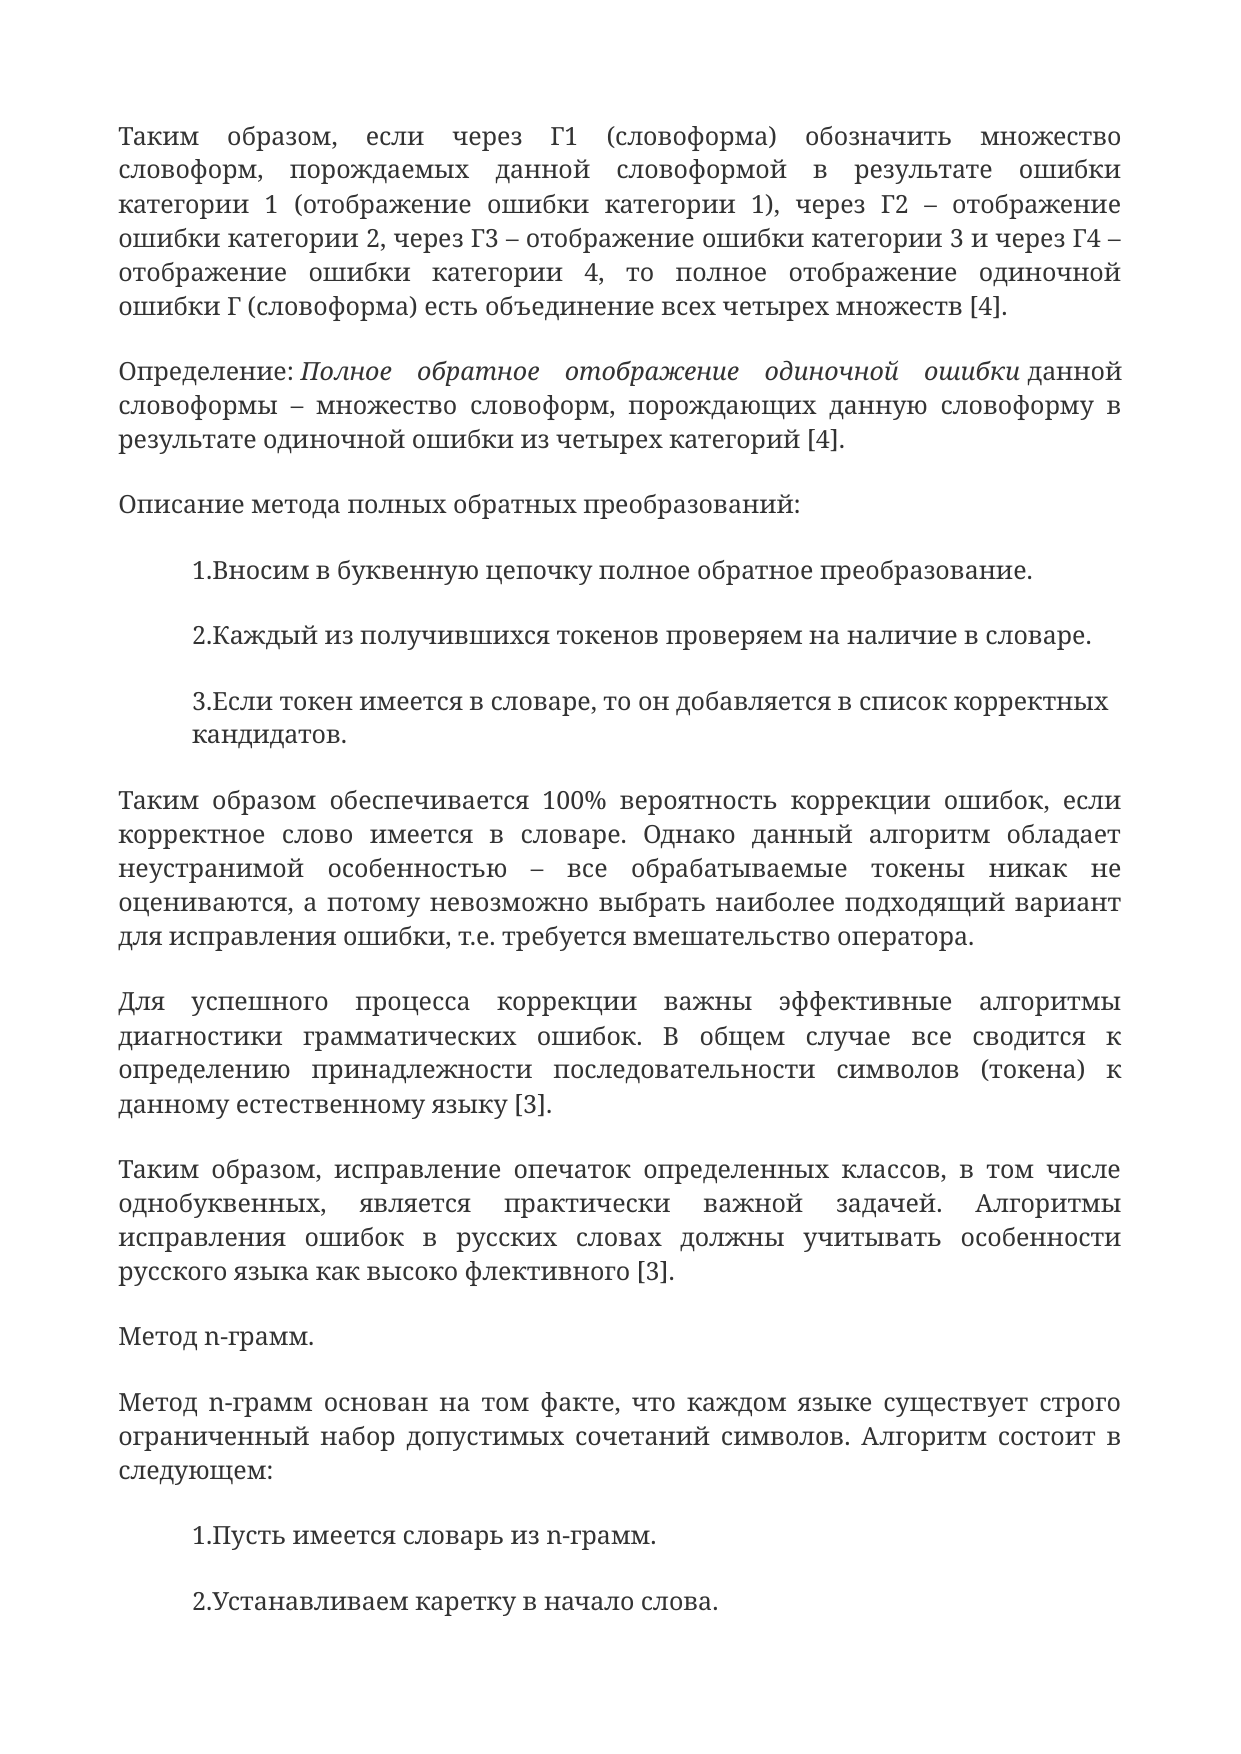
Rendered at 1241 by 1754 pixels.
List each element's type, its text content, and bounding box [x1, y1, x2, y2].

text Метод n-грамм. [118, 1319, 1122, 1353]
text Определение: Полное обратное отображение одиночной ошибки данной словоформы – множество словоформ, порождающих данную словоформу в результате одиночной ошибки из четырех категорий [4]. [118, 354, 1122, 456]
list Устанавливаем каретку в начало слова. [118, 1583, 1122, 1617]
list Каждый из получившихся токенов проверяем на наличие в словаре. [118, 618, 1122, 652]
list Пусть имеется словарь из n-грамм. [118, 1518, 1122, 1552]
list Если токен имеется в словаре, то он добавляется в список корректных кандидатов. [118, 683, 1122, 751]
text Таким образом обеспечивается 100% вероятность коррекции ошибок, если корректное слово имеется в словаре. Однако данный алгоритм обладает неустранимой особенностью – все обрабатываемые токены никак не оцениваются, а потому невозможно выбрать наиболее подходящий вариант для исправления ошибки, т.е. требуется вмешательство оператора. [118, 782, 1122, 953]
list Вносим в буквенную цепочку полное обратное преобразование. [118, 552, 1122, 587]
text Метод n-грамм основан на том факте, что каждом языке существует строго ограниченный набор допустимых сочетаний символов. Алгоритм состоит в следующем: [118, 1384, 1122, 1487]
text Для успешного процесса коррекции важны эффективные алгоритмы диагностики грамматических ошибок. В общем случае все сводится к определению принадлежности последовательности символов (токена) к данному естественному языку [3]. [118, 984, 1122, 1120]
text Таким образом, если через Г1 (словоформа) обозначить множество словоформ, порождаемых данной словоформой в результате ошибки категории 1 (отображение ошибки категории 1), через Г2 – отображение ошибки категории 2, через Г3 – отображение ошибки категории 3 и через Г4 – отображение ошибки категории 4, то полное отображение одиночной ошибки Г (словоформа) есть объединение всех четырех множеств [4]. [118, 118, 1122, 322]
text Таким образом, исправление опечаток определенных классов, в том числе однобуквенных, является практически важной задачей. Алгоритмы исправления ошибок в русских словах должны учитывать особенности русского языка как высоко флективного [3]. [118, 1152, 1122, 1288]
text Описание метода полных обратных преобразований: [118, 487, 1122, 521]
